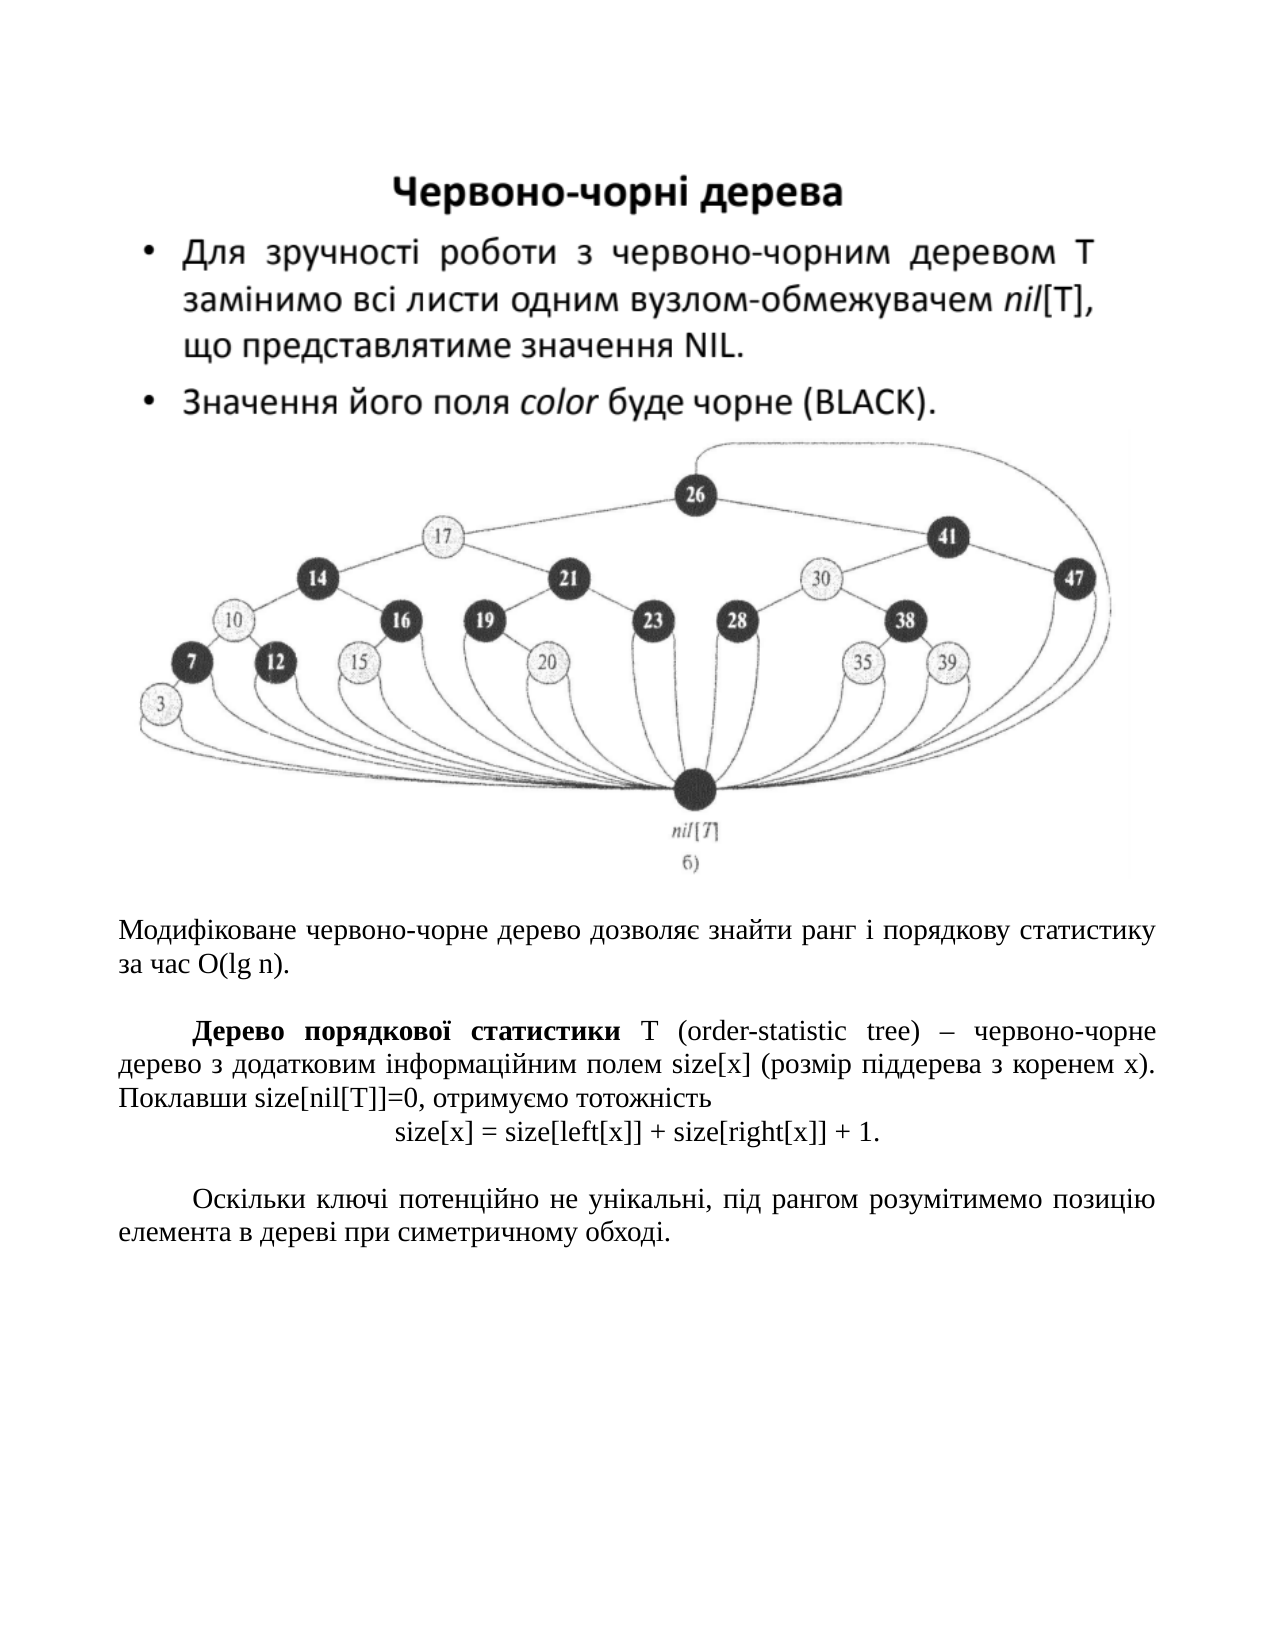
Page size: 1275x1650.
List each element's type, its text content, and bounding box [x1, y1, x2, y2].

picture [108, 141, 1148, 879]
text Оскільки ключі потенційно не унікальні, під рангом розумітимемо позицію елемента в дереві при симетричному обході. [118, 1181, 1157, 1248]
text Модифіковане червоно-чорне дерево дозволяє знайти ранг і порядкову статистику за час О(lg n). [118, 912, 1157, 979]
text Дерево порядкової статистики T (order-statistic tree) – червоно-чорне дерево з додатковим інформаційним полем size[x] (розмір піддерева з коренем x). Поклавши size[nil[T]]=0, отримуємо тотожність [118, 1013, 1157, 1114]
text size[x] = size[left[x]] + size[right[x]] + 1. [118, 1114, 1157, 1147]
